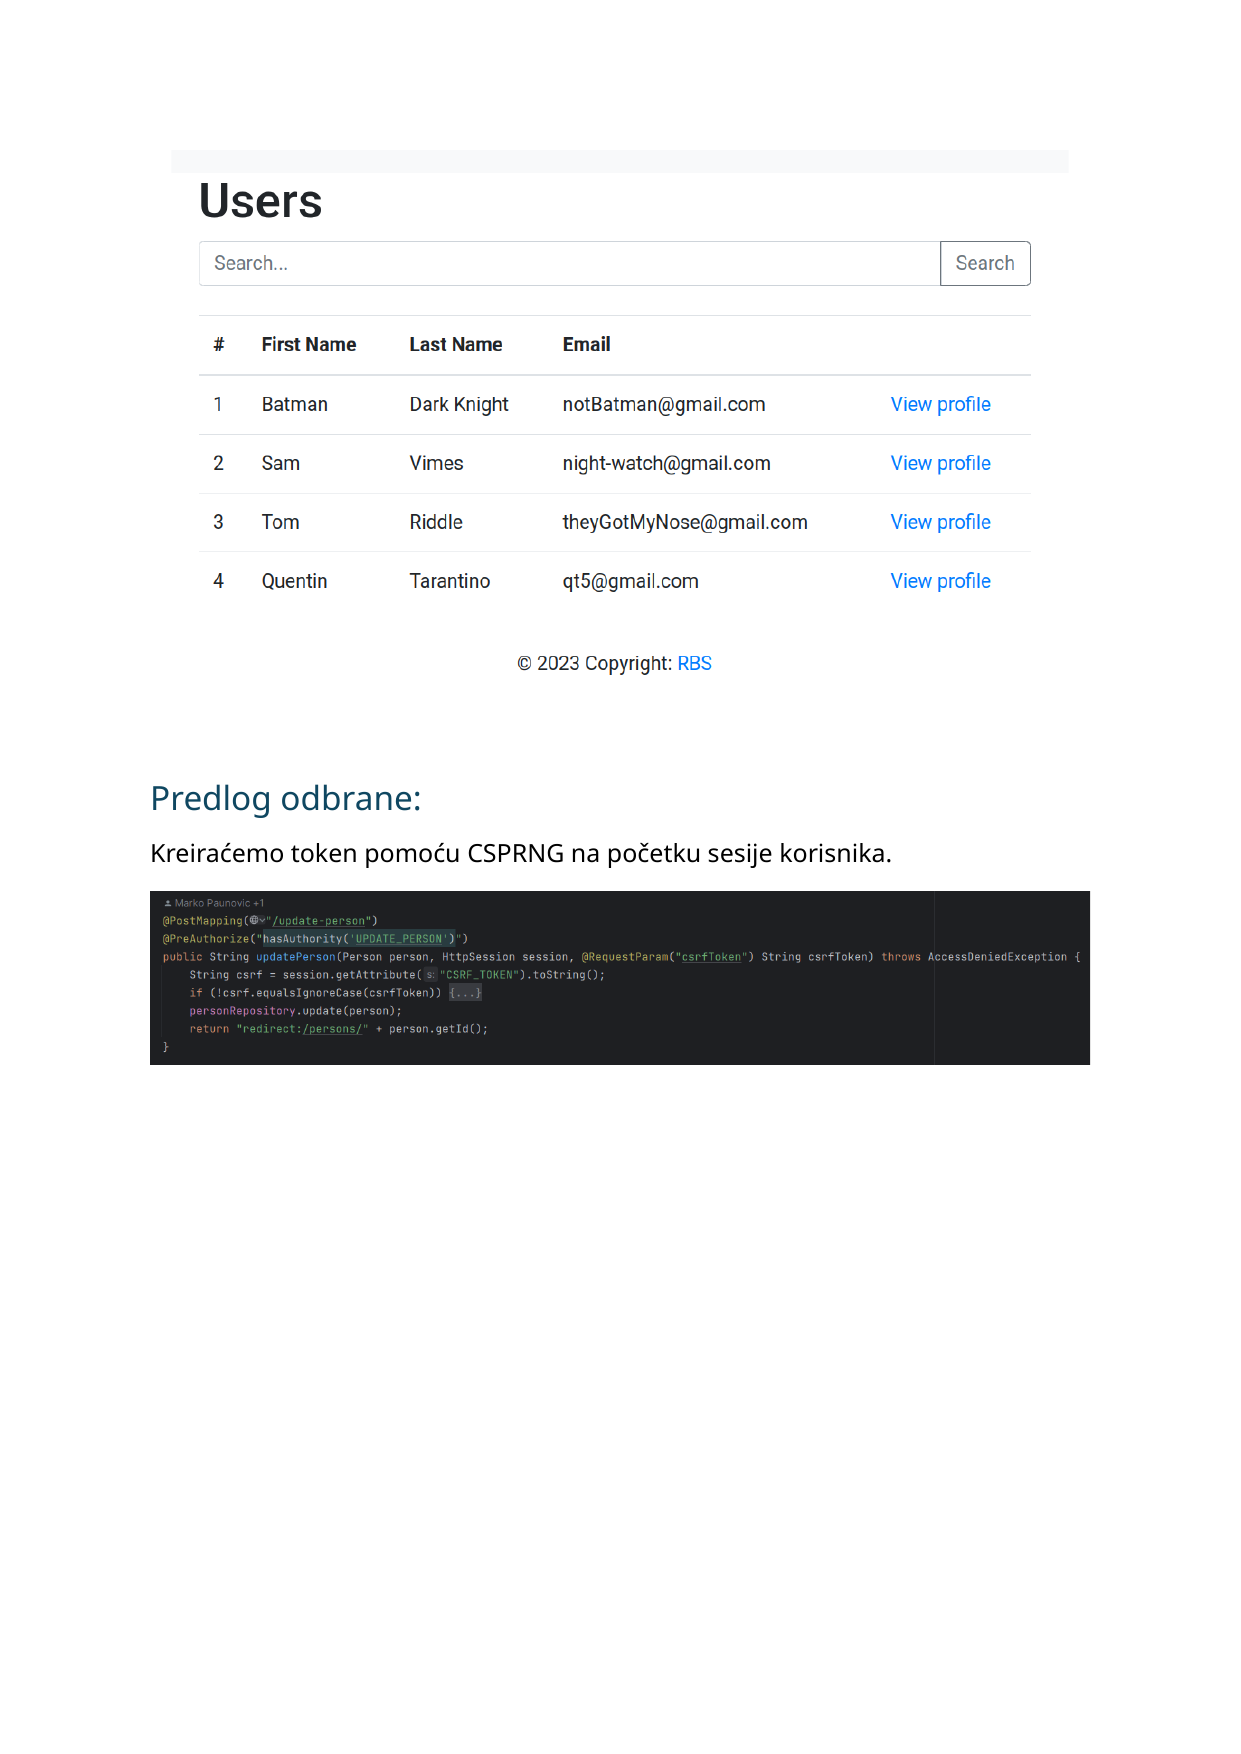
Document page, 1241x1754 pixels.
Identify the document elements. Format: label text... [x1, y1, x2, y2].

picture [150, 891, 1091, 1065]
picture [171, 150, 1069, 714]
subtitle Predlog odbrane: [150, 775, 1090, 820]
text Kreiraćemo token pomoću CSPRNG na početku sesije korisnika. [150, 835, 1090, 869]
